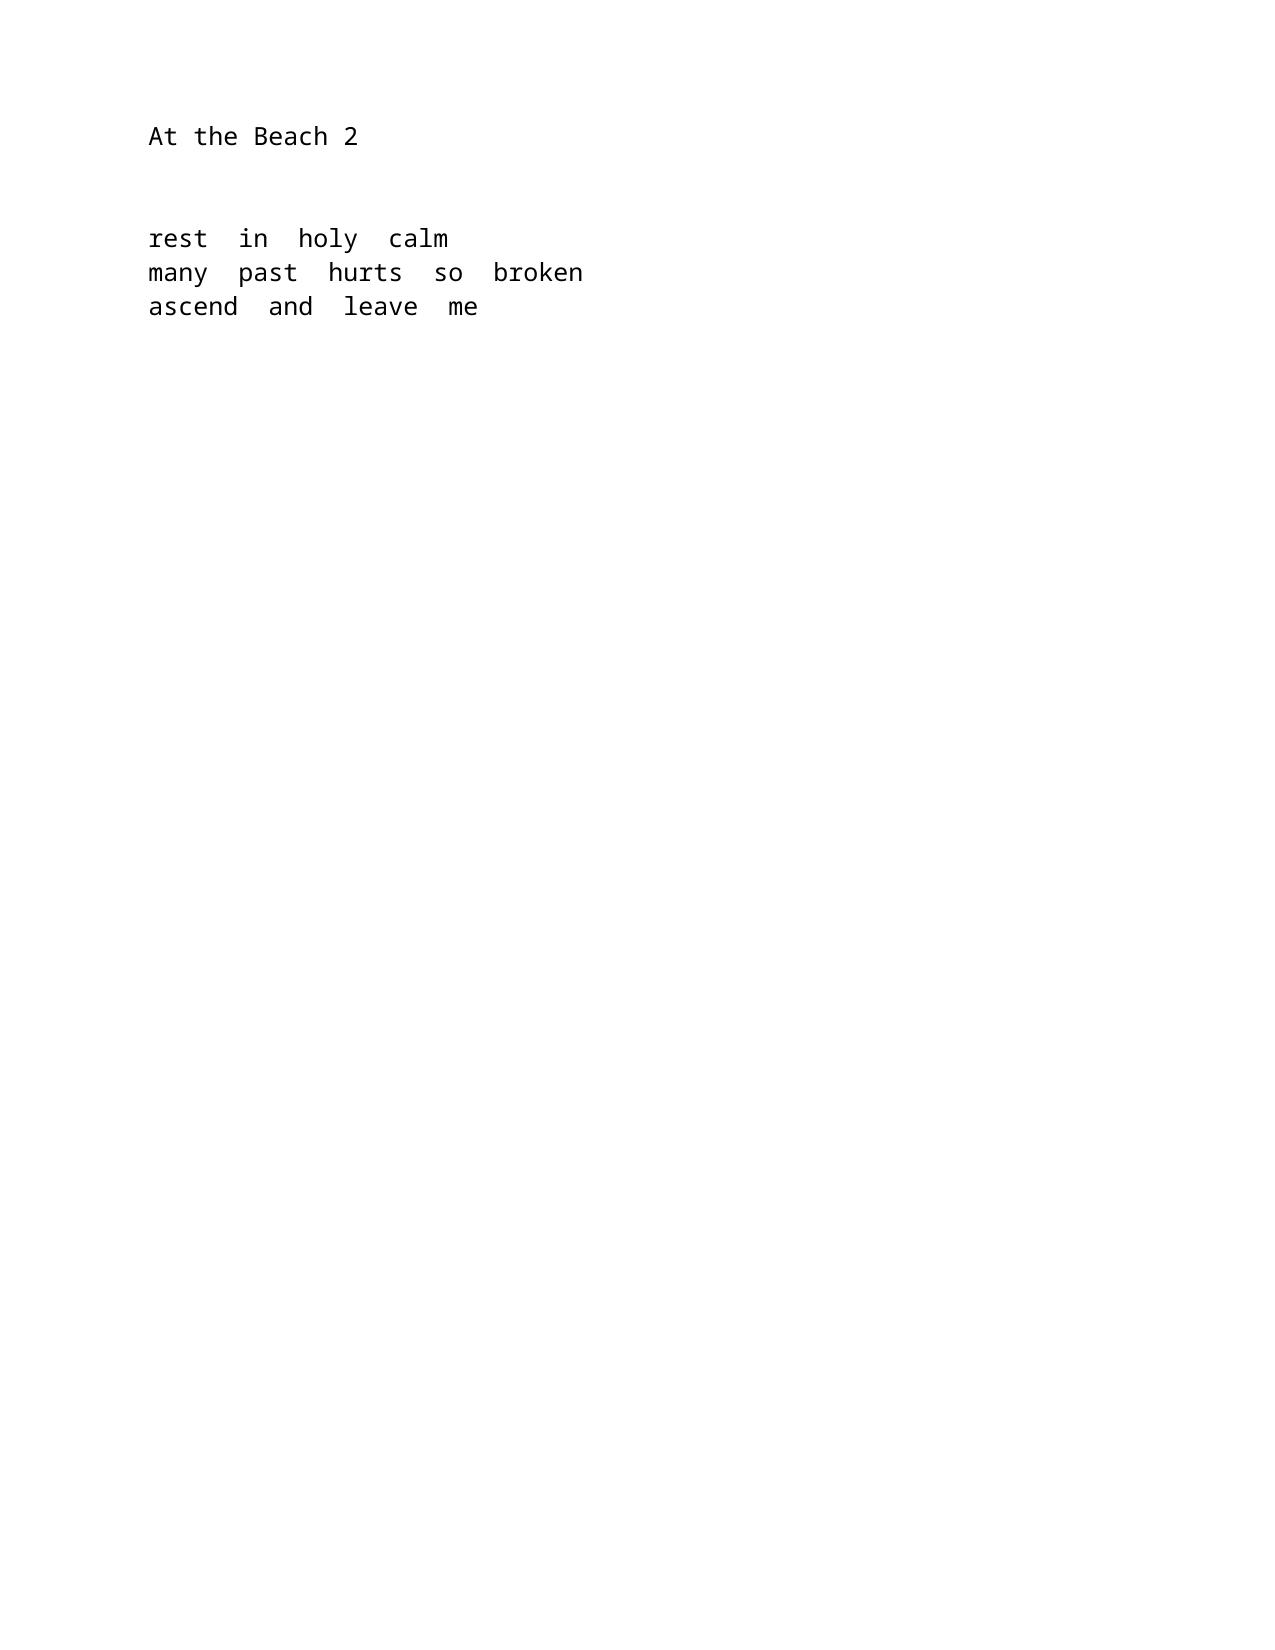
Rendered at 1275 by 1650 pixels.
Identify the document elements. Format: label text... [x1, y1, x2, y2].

text rest in holy calm [118, 220, 1157, 254]
text At the Beach 2 [118, 118, 1157, 152]
text many past hurts so broken [118, 254, 1157, 288]
text ascend and leave me [118, 288, 1157, 322]
